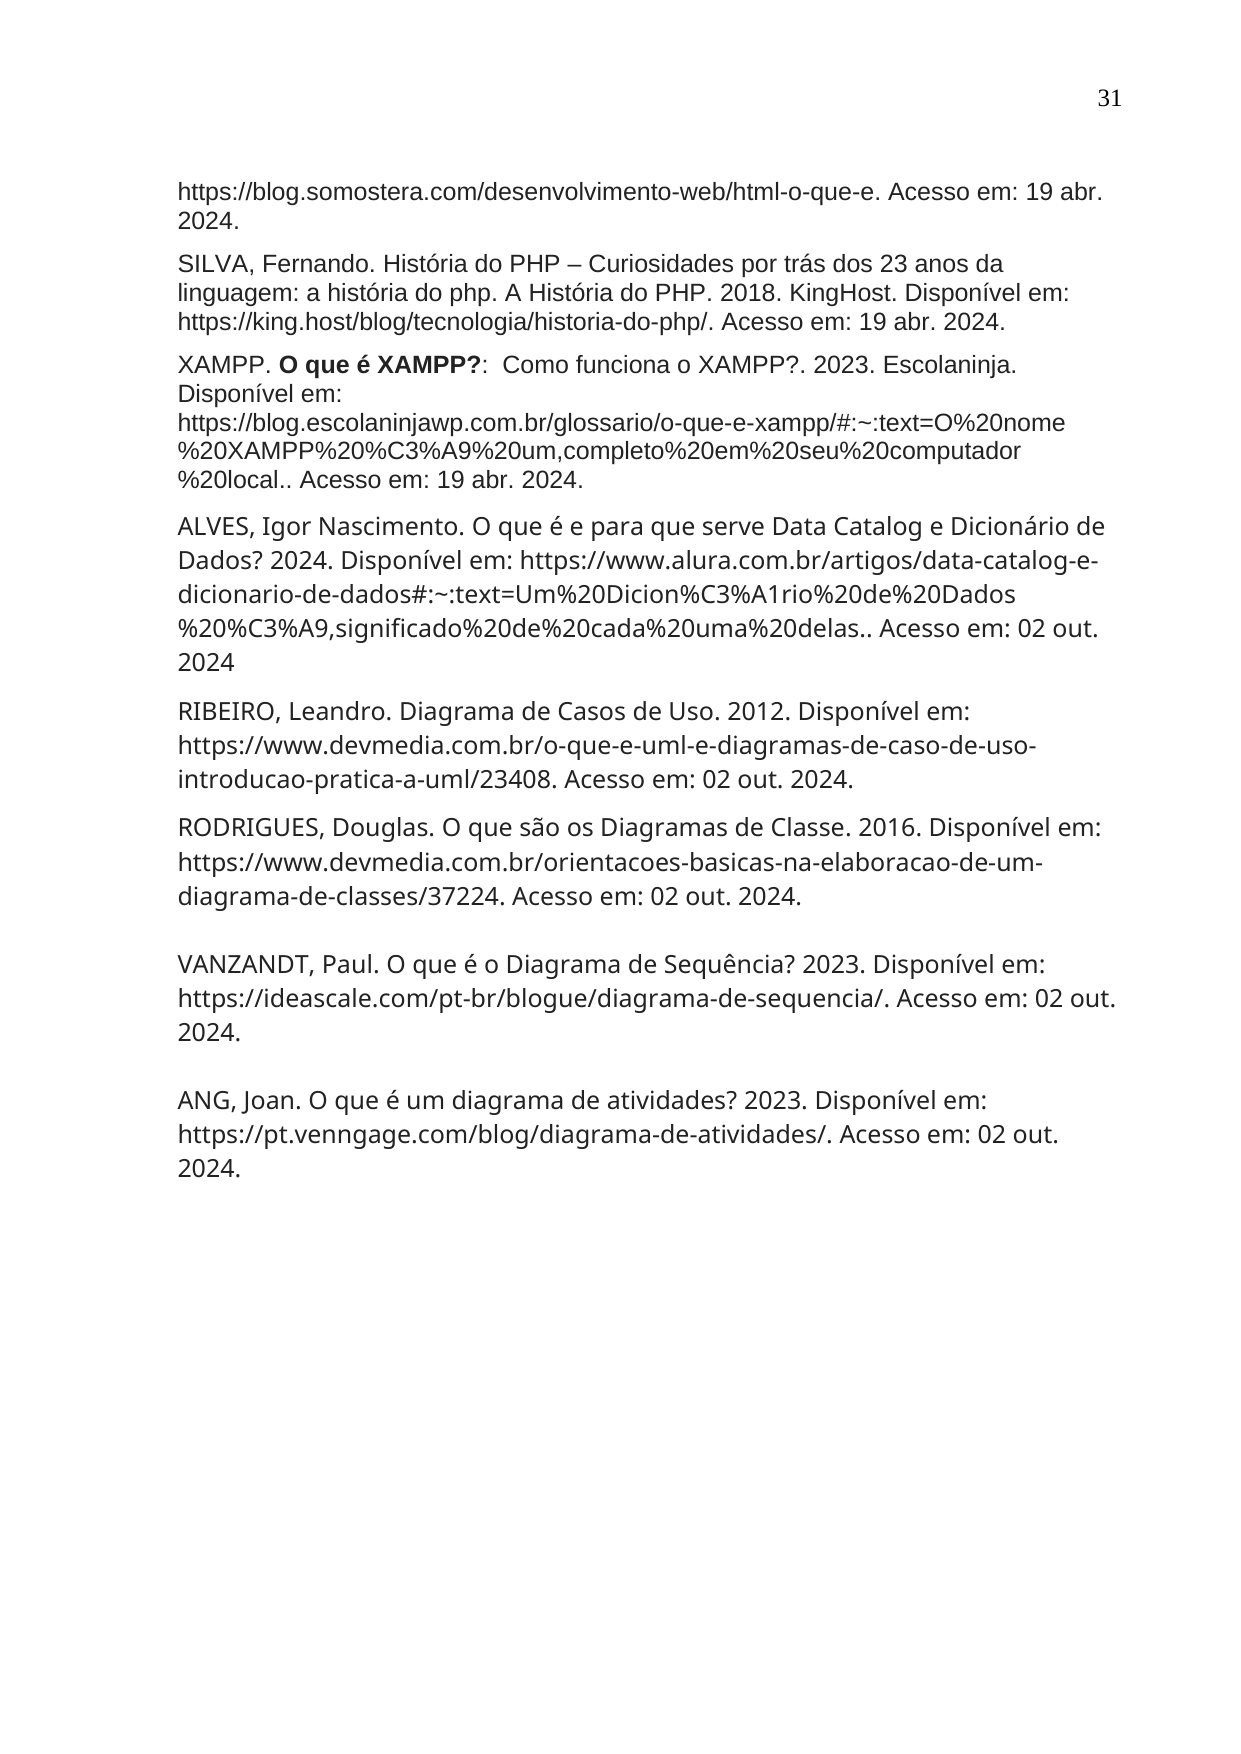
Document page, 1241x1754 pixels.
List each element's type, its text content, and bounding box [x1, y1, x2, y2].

text RODRIGUES, Douglas. O que são os Diagramas de Classe. 2016. Disponível em: https://www.devmedia.com.br/orientacoes-basicas-na-elaboracao-de-um-diagrama-de-classes/37224. Acesso em: 02 out. 2024. [177, 810, 1122, 912]
text https://blog.somostera.com/desenvolvimento-web/html-o-que-e. Acesso em: 19 abr. 2024. [177, 177, 1122, 235]
text VANZANDT, Paul. O que é o Diagrama de Sequência? 2023. Disponível em: https://ideascale.com/pt-br/blogue/diagrama-de-sequencia/. Acesso em: 02 out. 2024. [177, 946, 1122, 1048]
text XAMPP. O que é XAMPP?: Como funciona o XAMPP?. 2023. Escolaninja. Disponível em: https://blog.escolaninjawp.com.br/glossario/o-que-e-xampp/#:~:text=O%20nome%20XAMPP%20%C3%A9%20um,completo%20em%20seu%20computador%20local.. Acesso em: 19 abr. 2024. [177, 350, 1122, 494]
text ALVES, Igor Nascimento. O que é e para que serve Data Catalog e Dicionário de Dados? 2024. Disponível em: https://www.alura.com.br/artigos/data-catalog-e-dicionario-de-dados#:~:text=Um%20Dicion%C3%A1rio%20de%20Dados%20%C3%A9,significado%20de%20cada%20uma%20delas.. Acesso em: 02 out. 2024 [177, 508, 1122, 679]
text RIBEIRO, Leandro. Diagrama de Casos de Uso. 2012. Disponível em: https://www.devmedia.com.br/o-que-e-uml-e-diagramas-de-caso-de-uso-introducao-pratica-a-uml/23408. Acesso em: 02 out. 2024. [177, 693, 1122, 796]
text SILVA, Fernando. História do PHP – Curiosidades por trás dos 23 anos da linguagem: a história do php. A História do PHP. 2018. KingHost. Disponível em: https://king.host/blog/tecnologia/historia-do-php/. Acesso em: 19 abr. 2024. [177, 249, 1122, 336]
text ANG, Joan. O que é um diagrama de atividades? 2023. Disponível em: https://pt.venngage.com/blog/diagrama-de-atividades/. Acesso em: 02 out. 2024. [177, 1083, 1122, 1185]
